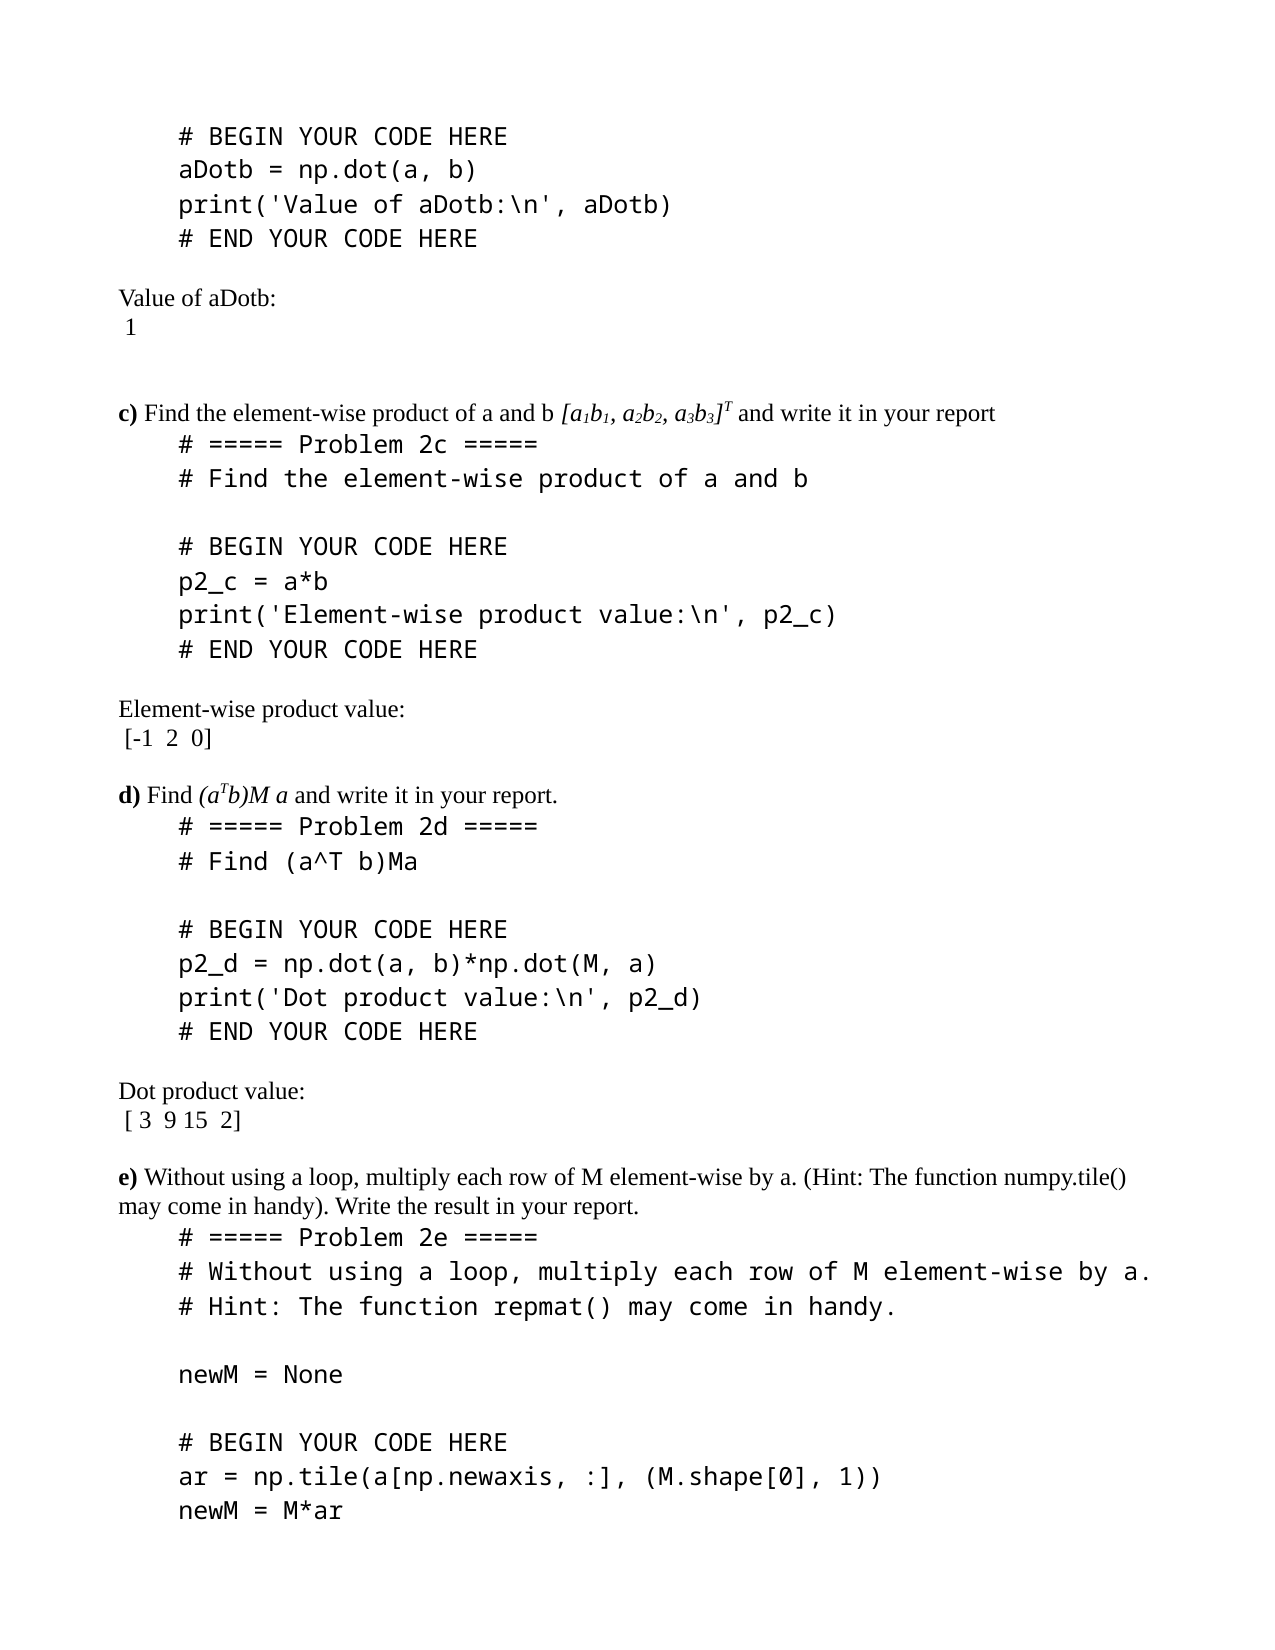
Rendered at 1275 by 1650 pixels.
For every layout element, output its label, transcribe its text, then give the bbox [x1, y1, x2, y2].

text [-1 2 0] [118, 723, 1157, 752]
text # BEGIN YOUR CODE HERE [118, 1424, 1157, 1458]
text # END YOUR CODE HERE [118, 1013, 1157, 1047]
text c) Find the element-wise product of a and b [a1b1, a2b2, a3b3]T and write it in your report [118, 398, 1157, 427]
text print('Dot product value:\n', p2_d) [118, 979, 1157, 1013]
text print('Value of aDotb:\n', aDotb) [118, 186, 1157, 220]
text # END YOUR CODE HERE [118, 220, 1157, 254]
text ar = np.tile(a[np.newaxis, :], (M.shape[0], 1)) [118, 1458, 1157, 1492]
text [ 3 9 15 2] [118, 1105, 1157, 1134]
text # ===== Problem 2e ===== [118, 1220, 1157, 1254]
text print('Element-wise product value:\n', p2_c) [118, 597, 1157, 631]
text # Find (a^T b)Ma [118, 843, 1157, 877]
text # BEGIN YOUR CODE HERE [118, 911, 1157, 945]
text # END YOUR CODE HERE [118, 631, 1157, 665]
text d) Find (aTb)M a and write it in your report. [118, 780, 1157, 809]
text Element-wise product value: [118, 694, 1157, 723]
text # ===== Problem 2c ===== [118, 427, 1157, 461]
text Dot product value: [118, 1076, 1157, 1105]
text # BEGIN YOUR CODE HERE [118, 118, 1157, 152]
text # Find the element-wise product of a and b [118, 461, 1157, 495]
text # Without using a loop, multiply each row of M element-wise by a. [118, 1254, 1157, 1288]
text newM = None [118, 1356, 1157, 1390]
text p2_d = np.dot(a, b)*np.dot(M, a) [118, 945, 1157, 979]
text # BEGIN YOUR CODE HERE [118, 529, 1157, 563]
text p2_c = a*b [118, 563, 1157, 597]
text # Hint: The function repmat() may come in handy. [118, 1288, 1157, 1322]
text Value of aDotb: [118, 283, 1157, 312]
text e) Without using a loop, multiply each row of M element-wise by a. (Hint: The function numpy.tile() may come in handy). Write the result in your report. [118, 1162, 1157, 1220]
text 1 [118, 312, 1157, 341]
text aDotb = np.dot(a, b) [118, 152, 1157, 186]
text newM = M*ar [118, 1492, 1157, 1527]
text # ===== Problem 2d ===== [118, 809, 1157, 843]
